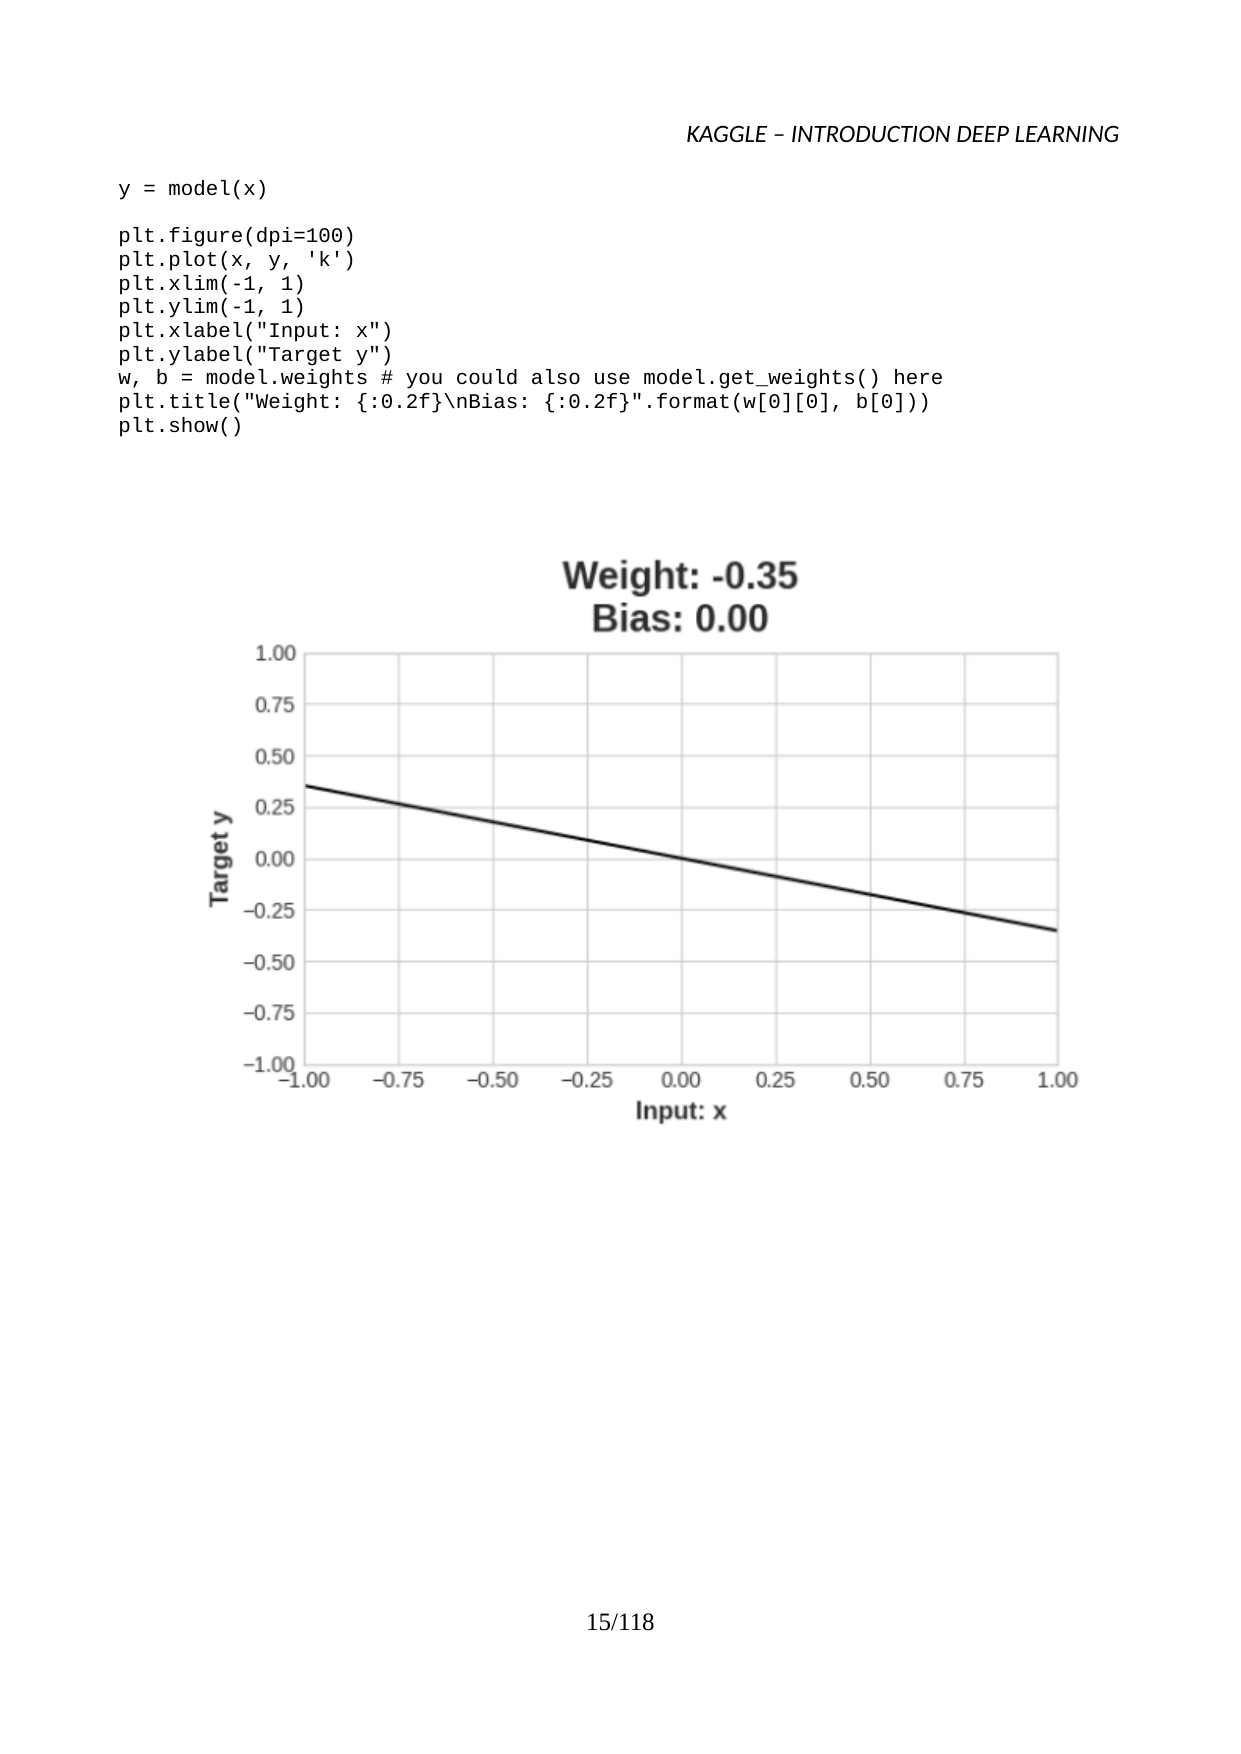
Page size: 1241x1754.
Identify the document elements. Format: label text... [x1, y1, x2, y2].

text plt.ylabel("Target y") [118, 344, 1122, 367]
text plt.xlim(-1, 1) [118, 273, 1122, 296]
text y = model(x) [118, 178, 1122, 202]
text plt.show() [118, 414, 1122, 438]
text plt.xlabel("Input: x") [118, 320, 1122, 344]
text plt.ylim(-1, 1) [118, 296, 1122, 320]
picture [143, 509, 1097, 1155]
text plt.title("Weight: {:0.2f}\nBias: {:0.2f}".format(w[0][0], b[0])) [118, 391, 1122, 414]
text plt.plot(x, y, 'k') [118, 249, 1122, 273]
text plt.figure(dpi=100) [118, 225, 1122, 249]
text w, b = model.weights # you could also use model.get_weights() here [118, 367, 1122, 391]
